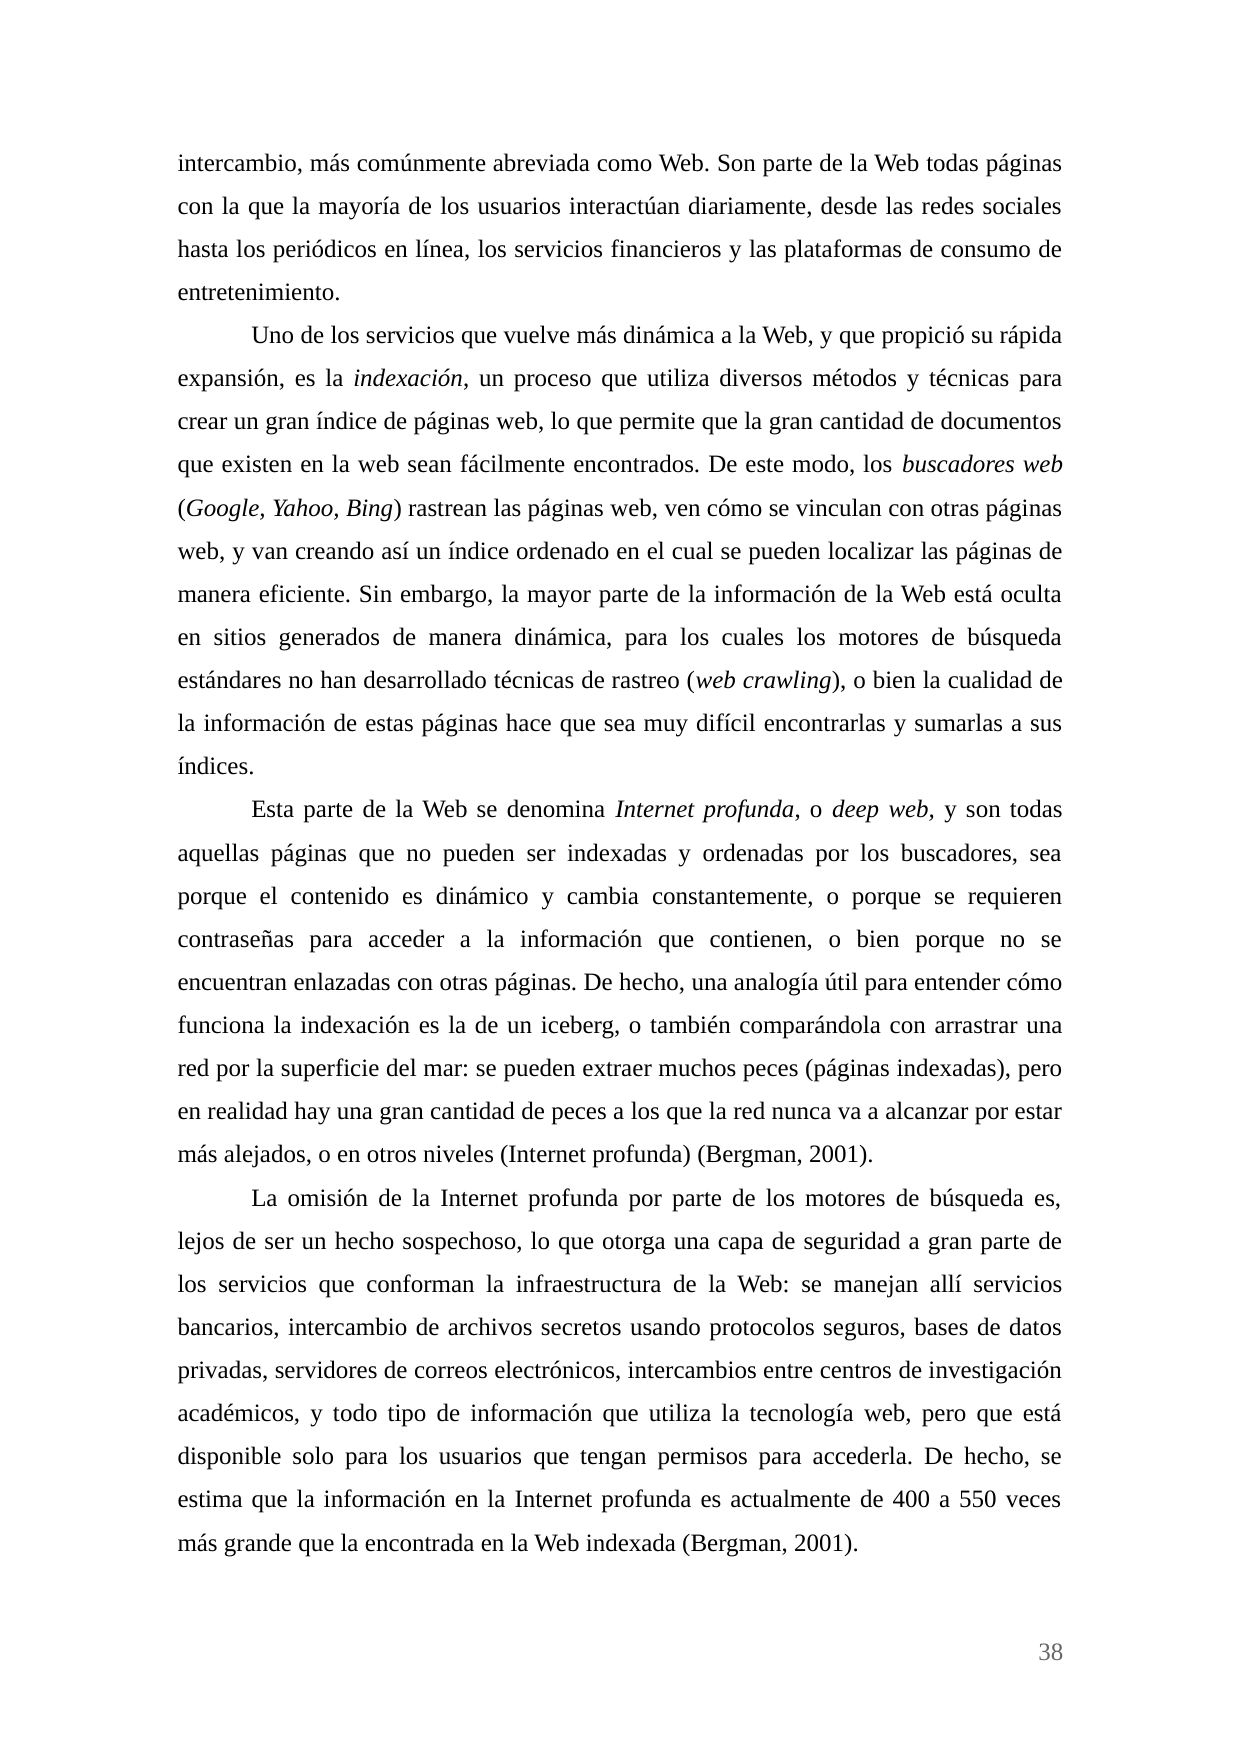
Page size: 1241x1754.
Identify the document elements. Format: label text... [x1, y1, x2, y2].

text Uno de los servicios que vuelve más dinámica a la Web, y que propició su rápida expansión, es la indexación, un proceso que utiliza diversos métodos y técnicas para crear un gran índice de páginas web, lo que permite que la gran cantidad de documentos que existen en la web sean fácilmente encontrados. De este modo, los buscadores web (Google, Yahoo, Bing) rastrean las páginas web, ven cómo se vinculan con otras páginas web, y van creando así un índice ordenado en el cual se pueden localizar las páginas de manera eficiente. Sin embargo, la mayor parte de la información de la Web está oculta en sitios generados de manera dinámica, para los cuales los motores de búsqueda estándares no han desarrollado técnicas de rastreo (web crawling), o bien la cualidad de la información de estas páginas hace que sea muy difícil encontrarlas y sumarlas a sus índices. [177, 320, 1063, 780]
text intercambio, más comúnmente abreviada como Web. Son parte de la Web todas páginas con la que la mayoría de los usuarios interactúan diariamente, desde las redes sociales hasta los periódicos en línea, los servicios financieros y las plataformas de consumo de entretenimiento. [177, 148, 1063, 306]
text Esta parte de la Web se denomina Internet profunda, o deep web, y son todas aquellas páginas que no pueden ser indexadas y ordenadas por los buscadores, sea porque el contenido es dinámico y cambia constantemente, o porque se requieren contraseñas para acceder a la información que contienen, o bien porque no se encuentran enlazadas con otras páginas. De hecho, una analogía útil para entender cómo funciona la indexación es la de un iceberg, o también comparándola con arrastrar una red por la superficie del mar: se pueden extraer muchos peces (páginas indexadas), pero en realidad hay una gran cantidad de peces a los que la red nunca va a alcanzar por estar más alejados, o en otros niveles (Internet profunda) (Bergman, 2001). [177, 794, 1063, 1168]
text La omisión de la Internet profunda por parte de los motores de búsqueda es, lejos de ser un hecho sospechoso, lo que otorga una capa de seguridad a gran parte de los servicios que conforman la infraestructura de la Web: se manejan allí servicios bancarios, intercambio de archivos secretos usando protocolos seguros, bases de datos privadas, servidores de correos electrónicos, intercambios entre centros de investigación académicos, y todo tipo de información que utiliza la tecnología web, pero que está disponible solo para los usuarios que tengan permisos para accederla. De hecho, se estima que la información en la Internet profunda es actualmente de 400 a 550 veces más grande que la encontrada en la Web indexada (Bergman, 2001). [177, 1183, 1063, 1556]
